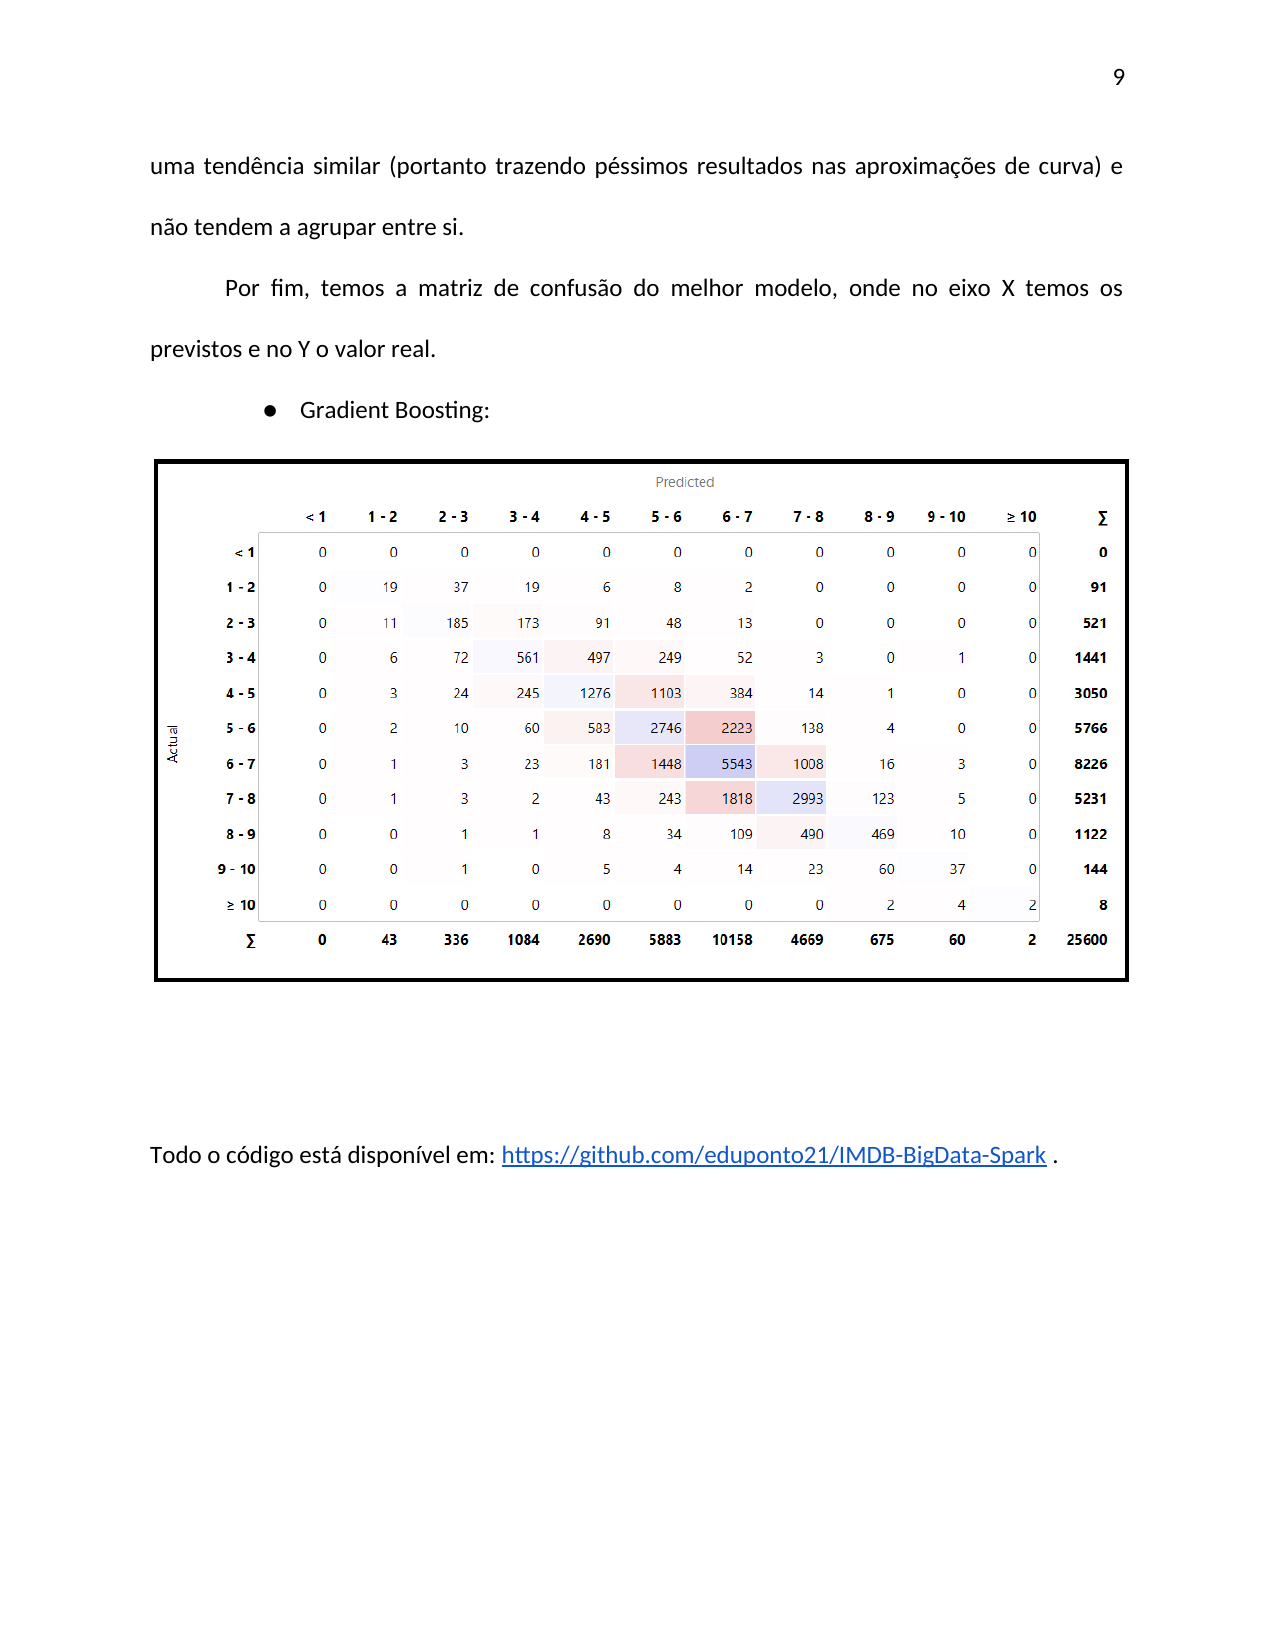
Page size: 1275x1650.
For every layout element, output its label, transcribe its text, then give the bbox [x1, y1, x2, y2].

list Gradient Boosting: [262, 394, 1125, 425]
picture [158, 464, 1125, 978]
text uma tendência similar (portanto trazendo péssimos resultados nas aproximações de curva) e não tendem a agrupar entre si. [150, 150, 1125, 242]
text Por fim, temos a matriz de confusão do melhor modelo, onde no eixo X temos os previstos e no Y o valor real. [150, 272, 1125, 364]
text Todo o código está disponível em: https://github.com/eduponto21/IMDB-BigData-Spark . [150, 1139, 1125, 1169]
